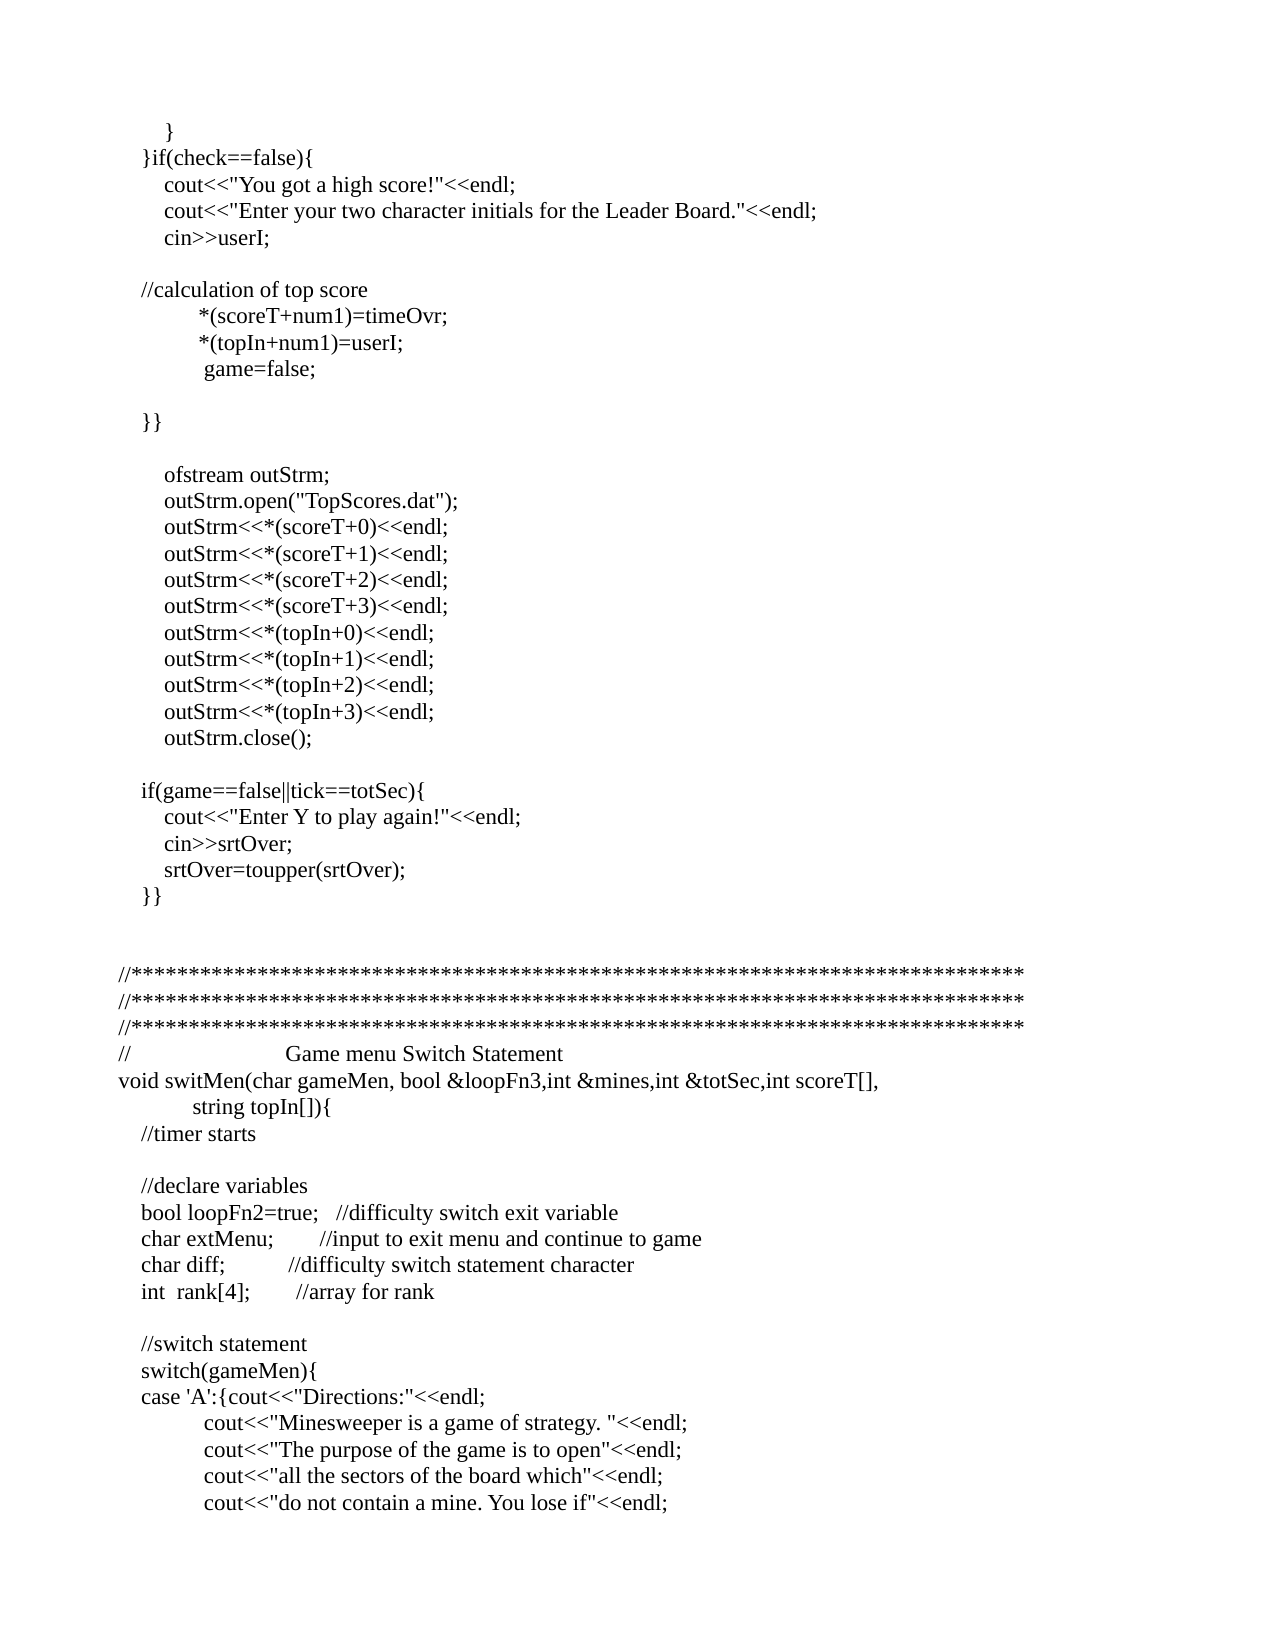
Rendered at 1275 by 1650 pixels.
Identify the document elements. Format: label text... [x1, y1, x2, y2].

text //****************************************************************************** [118, 988, 1157, 1014]
text //****************************************************************************** [118, 1014, 1157, 1041]
text //switch statement [118, 1330, 1157, 1357]
text }if(check==false){ [118, 144, 1157, 171]
text outStrm<<*(topIn+1)<<endl; [118, 645, 1157, 672]
text //calculation of top score [118, 276, 1157, 303]
text outStrm<<*(topIn+2)<<endl; [118, 672, 1157, 698]
text outStrm.open("TopScores.dat"); [118, 487, 1157, 513]
text cout<<"You got a high score!"<<endl; [118, 171, 1157, 197]
text cout<<"Minesweeper is a game of strategy. "<<endl; [118, 1409, 1157, 1436]
text *(scoreT+num1)=timeOvr; [118, 303, 1157, 329]
text outStrm<<*(topIn+3)<<endl; [118, 698, 1157, 724]
text cin>>userI; [118, 223, 1157, 250]
text char diff; //difficulty switch statement character [118, 1251, 1157, 1278]
text void switMen(char gameMen, bool &loopFn3,int &mines,int &totSec,int scoreT[], [118, 1067, 1157, 1093]
text char extMenu; //input to exit menu and continue to game [118, 1225, 1157, 1251]
text outStrm<<*(scoreT+3)<<endl; [118, 592, 1157, 619]
text bool loopFn2=true; //difficulty switch exit variable [118, 1199, 1157, 1225]
text outStrm<<*(scoreT+2)<<endl; [118, 566, 1157, 592]
text if(game==false||tick==totSec){ [118, 777, 1157, 803]
text //timer starts [118, 1119, 1157, 1146]
text // Game menu Switch Statement [118, 1041, 1157, 1067]
text cout<<"Enter Y to play again!"<<endl; [118, 803, 1157, 830]
text cout<<"do not contain a mine. You lose if"<<endl; [118, 1488, 1157, 1515]
text }} [118, 408, 1157, 434]
text cin>>srtOver; [118, 830, 1157, 856]
text outStrm.close(); [118, 724, 1157, 751]
text cout<<"Enter your two character initials for the Leader Board."<<endl; [118, 197, 1157, 223]
text int rank[4]; //array for rank [118, 1278, 1157, 1304]
text outStrm<<*(scoreT+1)<<endl; [118, 540, 1157, 566]
text outStrm<<*(topIn+0)<<endl; [118, 619, 1157, 645]
text case 'A':{cout<<"Directions:"<<endl; [118, 1383, 1157, 1409]
text //****************************************************************************** [118, 961, 1157, 988]
text }} [118, 882, 1157, 909]
text } [118, 118, 1157, 144]
text srtOver=toupper(srtOver); [118, 856, 1157, 882]
text switch(gameMen){ [118, 1357, 1157, 1383]
text cout<<"The purpose of the game is to open"<<endl; [118, 1436, 1157, 1462]
text game=false; [118, 355, 1157, 382]
text string topIn[]){ [118, 1093, 1157, 1119]
text ofstream outStrm; [118, 461, 1157, 487]
text *(topIn+num1)=userI; [118, 329, 1157, 355]
text outStrm<<*(scoreT+0)<<endl; [118, 513, 1157, 540]
text //declare variables [118, 1172, 1157, 1199]
text cout<<"all the sectors of the board which"<<endl; [118, 1462, 1157, 1488]
